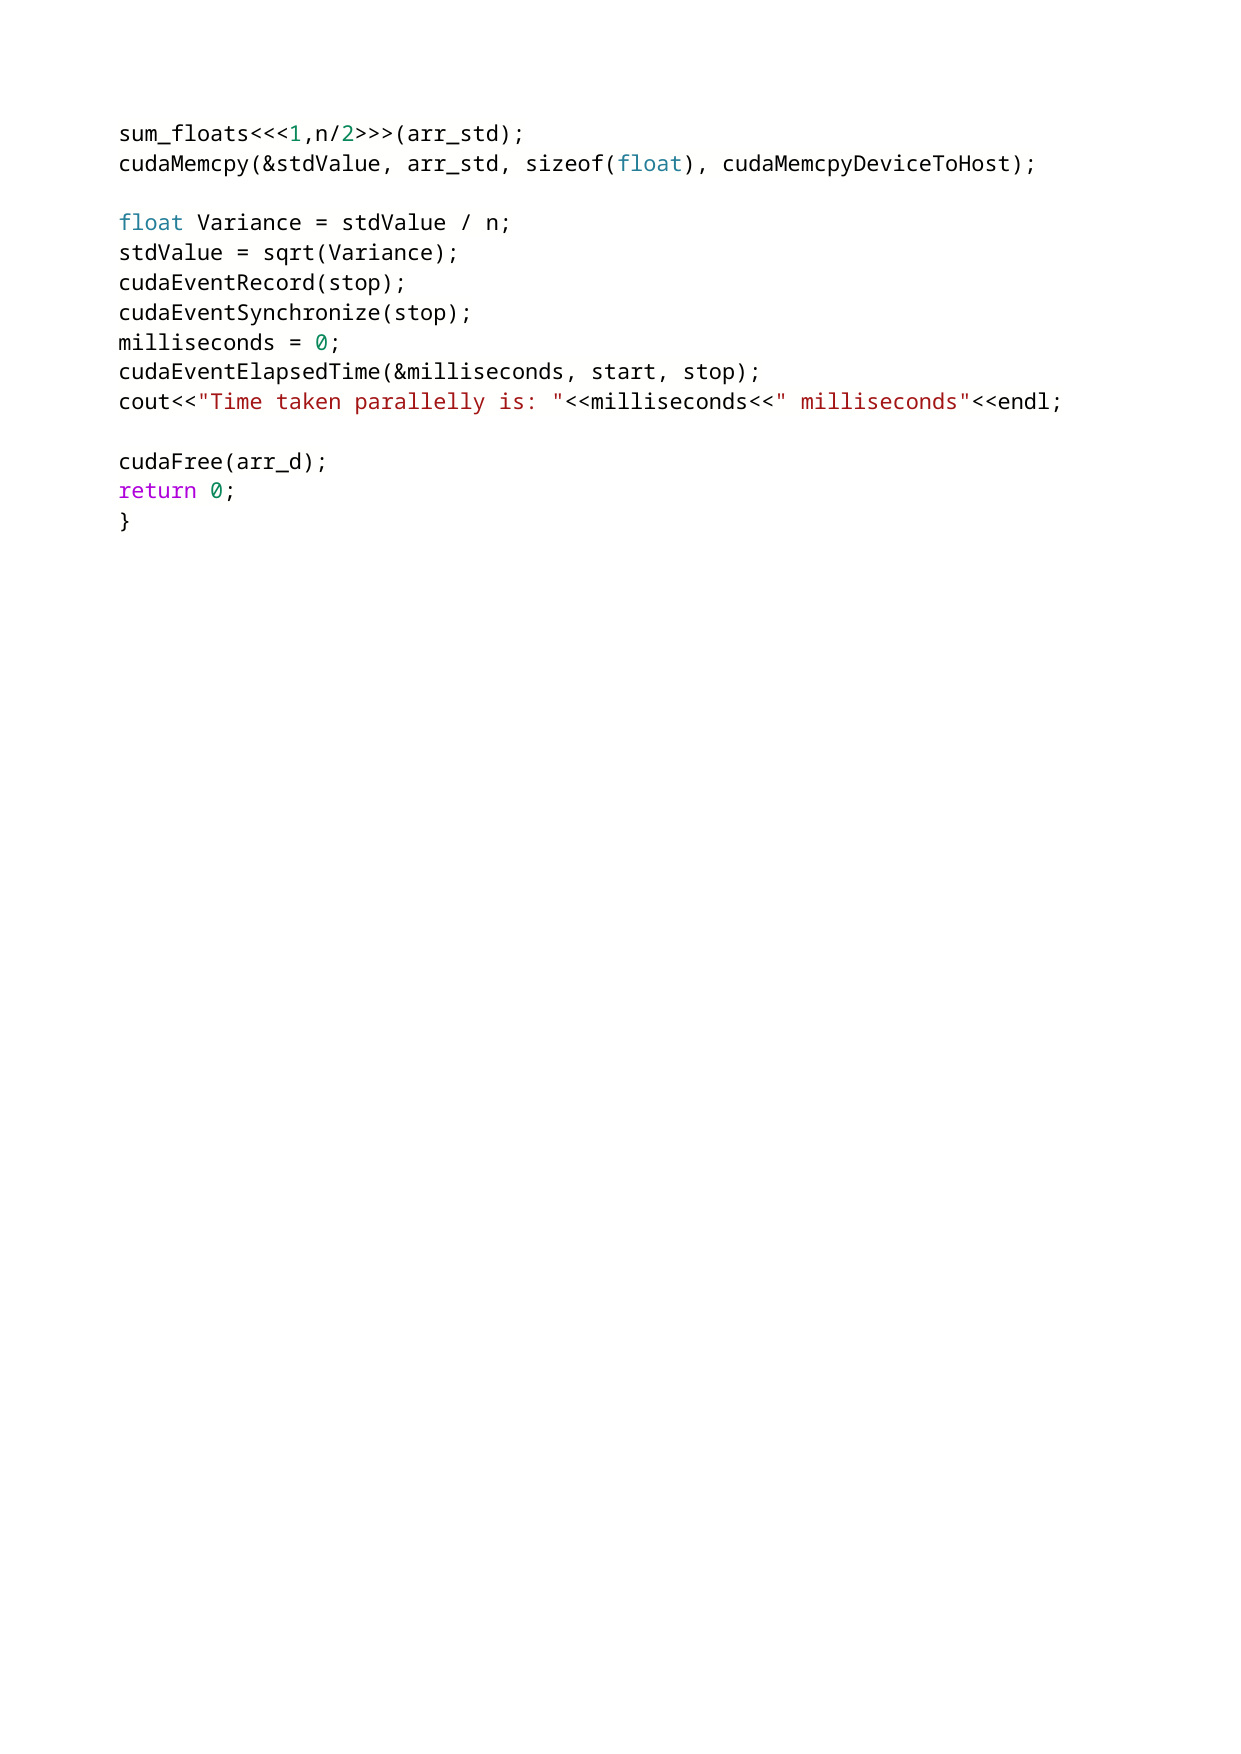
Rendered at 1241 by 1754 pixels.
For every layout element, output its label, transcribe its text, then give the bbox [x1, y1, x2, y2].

text cudaEventRecord(stop); [118, 267, 1122, 297]
text stdValue = sqrt(Variance); [118, 237, 1122, 267]
text sum_floats<<<1,n/2>>>(arr_std); [118, 118, 1122, 148]
text cudaFree(arr_d); [118, 446, 1122, 475]
text cudaMemcpy(&stdValue, arr_std, sizeof(float), cudaMemcpyDeviceToHost); [118, 148, 1122, 178]
text } [118, 505, 1122, 535]
text cudaEventElapsedTime(&milliseconds, start, stop); [118, 356, 1122, 386]
text milliseconds = 0; [118, 327, 1122, 356]
text float Variance = stdValue / n; [118, 207, 1122, 237]
text return 0; [118, 475, 1122, 505]
text cout<<"Time taken parallelly is: "<<milliseconds<<" milliseconds"<<endl; [118, 386, 1122, 416]
text cudaEventSynchronize(stop); [118, 297, 1122, 327]
